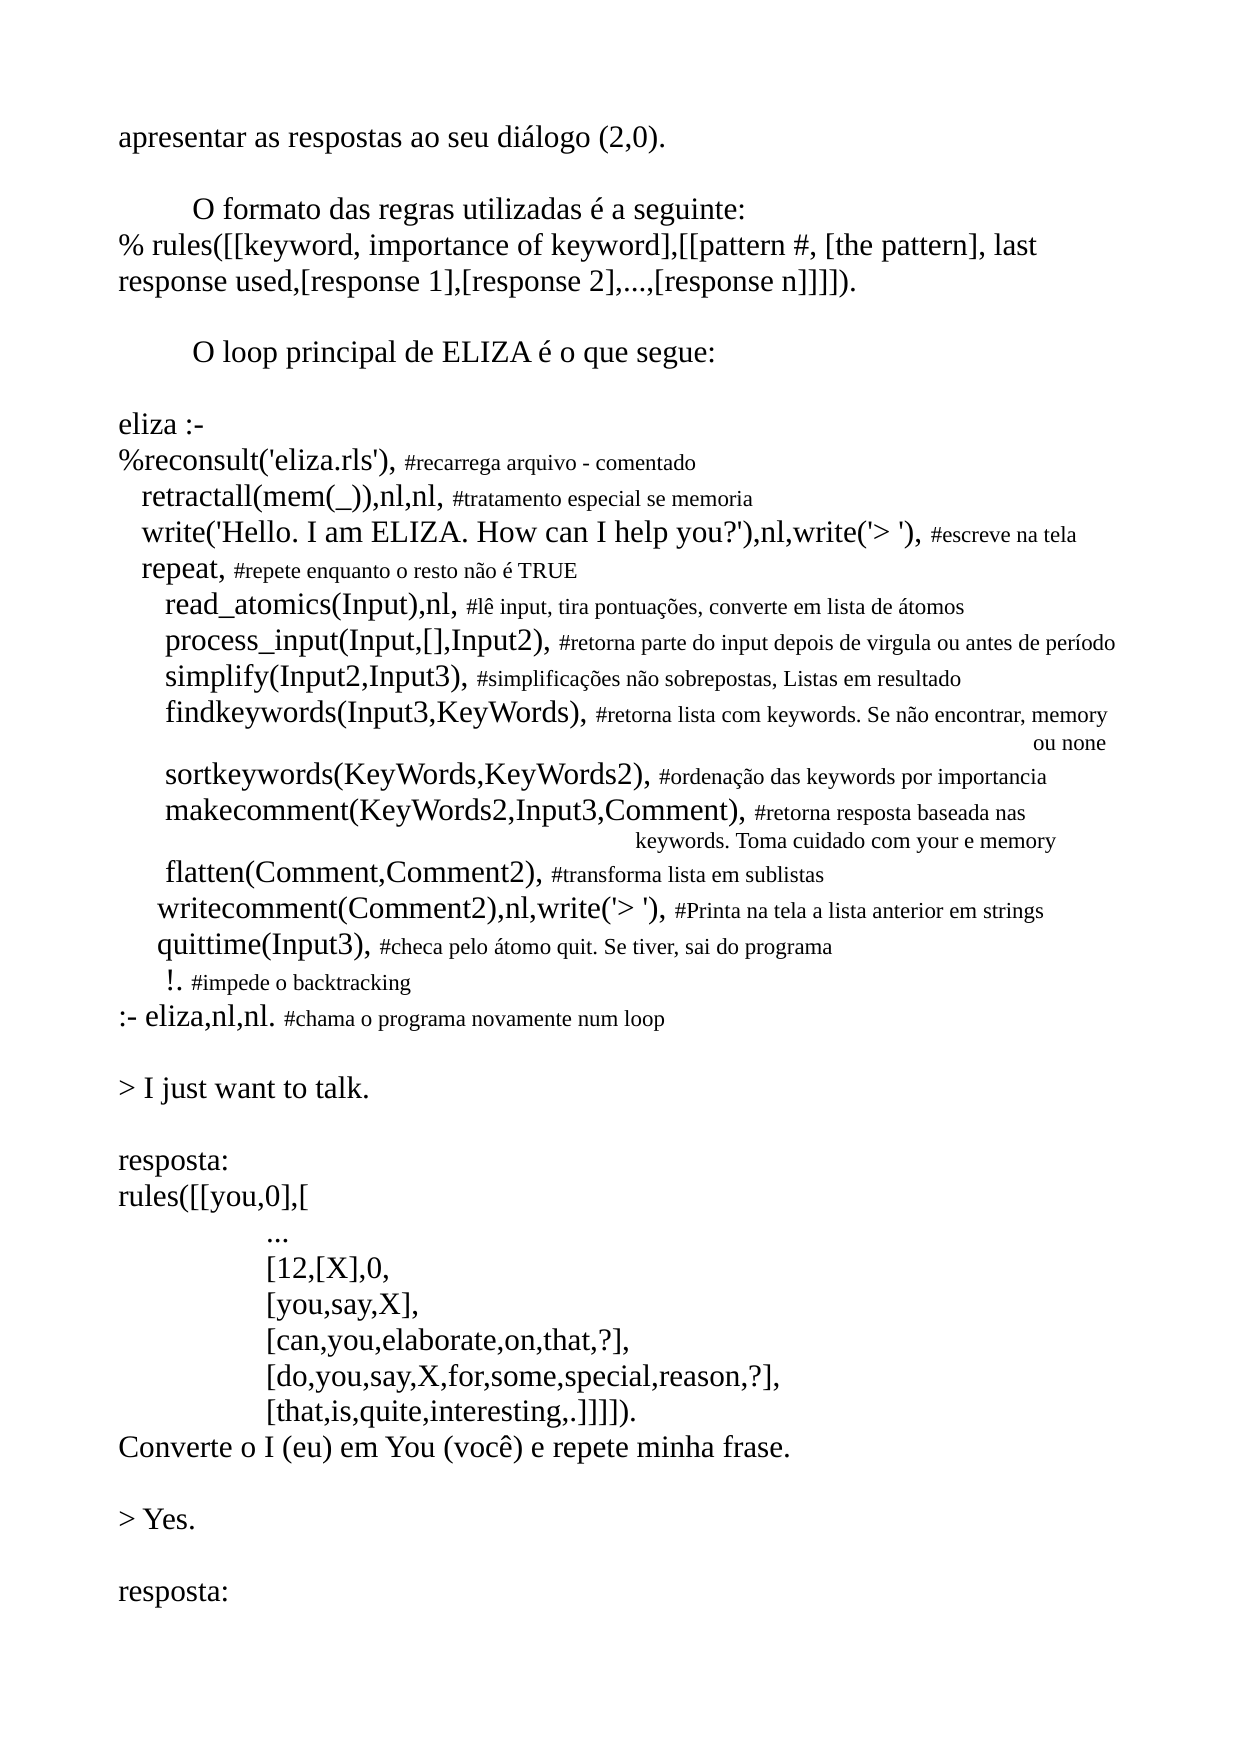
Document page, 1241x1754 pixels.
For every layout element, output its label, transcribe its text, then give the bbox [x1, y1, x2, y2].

text [you,say,X], [118, 1285, 1122, 1321]
text Converte o I (eu) em You (você) e repete minha frase. [118, 1429, 1122, 1464]
text simplify(Input2,Input3), #simplificações não sobrepostas, Listas em resultado [118, 657, 1122, 693]
text !. #impede o backtracking [118, 961, 1122, 997]
text read_atomics(Input),nl, #lê input, tira pontuações, converte em lista de átomos [118, 585, 1122, 621]
text % rules([[keyword, importance of keyword],[[pattern #, [the pattern], last response used,[response 1],[response 2],...,[response n]]]]). [118, 226, 1122, 298]
text [do,you,say,X,for,some,special,reason,?], [118, 1357, 1122, 1393]
text ... [118, 1213, 1122, 1249]
text rules([[you,0],[ [118, 1177, 1122, 1213]
text > I just want to talk. [118, 1069, 1122, 1105]
text O formato das regras utilizadas é a seguinte: [118, 190, 1122, 226]
text [can,you,elaborate,on,that,?], [118, 1321, 1122, 1357]
text O loop principal de ELIZA é o que segue: [118, 334, 1122, 370]
text repeat, #repete enquanto o resto não é TRUE [118, 549, 1122, 585]
text writecomment(Comment2),nl,write('> '), #Printa na tela a lista anterior em strings [118, 889, 1122, 926]
text eliza :- [118, 406, 1122, 442]
text %reconsult('eliza.rls'), #recarrega arquivo - comentado [118, 442, 1122, 477]
text flatten(Comment,Comment2), #transforma lista em sublistas [118, 854, 1122, 889]
text [that,is,quite,interesting,.]]]]). [118, 1393, 1122, 1429]
text write('Hello. I am ELIZA. How can I help you?'),nl,write('> '), #escreve na tela [118, 513, 1122, 549]
text > Yes. [118, 1501, 1122, 1536]
text sortkeywords(KeyWords,KeyWords2), #ordenação das keywords por importancia [118, 755, 1122, 791]
text findkeywords(Input3,KeyWords), #retorna lista com keywords. Se não encontrar, memory ou none [118, 693, 1122, 755]
text process_input(Input,[],Input2), #retorna parte do input depois de virgula ou antes de período [118, 621, 1122, 657]
text apresentar as respostas ao seu diálogo (2,0). [118, 118, 1122, 154]
text resposta: [118, 1572, 1122, 1608]
text quittime(Input3), #checa pelo átomo quit. Se tiver, sai do programa [118, 926, 1122, 961]
text resposta: [118, 1141, 1122, 1177]
text makecomment(KeyWords2,Input3,Comment), #retorna resposta baseada nas keywords. Toma cuidado com your e memory [118, 791, 1122, 854]
text [12,[X],0, [118, 1249, 1122, 1285]
text retractall(mem(_)),nl,nl, #tratamento especial se memoria [118, 477, 1122, 513]
text :- eliza,nl,nl. #chama o programa novamente num loop [118, 997, 1122, 1033]
